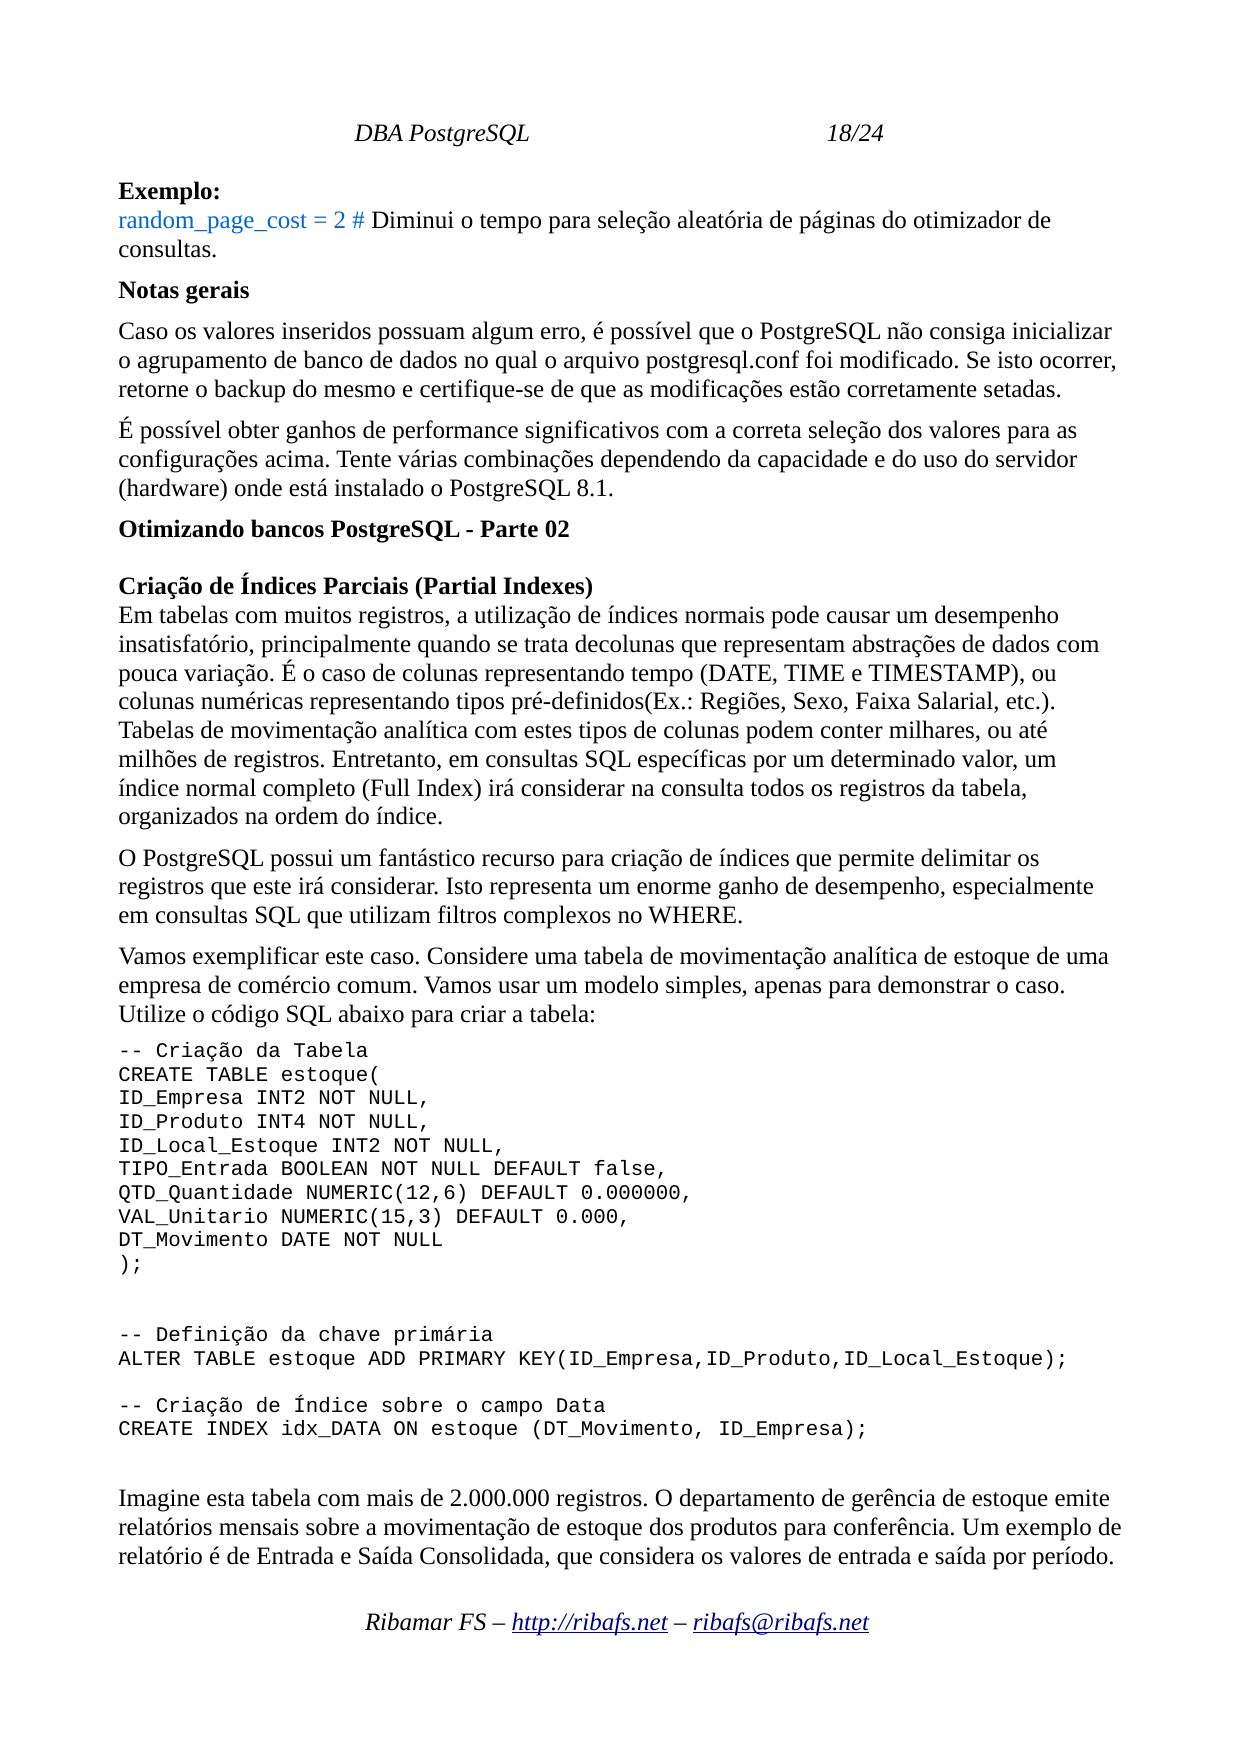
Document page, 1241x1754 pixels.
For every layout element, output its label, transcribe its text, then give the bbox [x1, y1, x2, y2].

text QTD_Quantidade NUMERIC(12,6) DEFAULT 0.000000, [118, 1182, 1122, 1206]
text Exemplo: random_page_cost = 2 # Diminui o tempo para seleção aleatória de páginas do otimizador de consultas. [118, 176, 1122, 263]
text O PostgreSQL possui um fantástico recurso para criação de índices que permite delimitar os registros que este irá considerar. Isto representa um enorme ganho de desempenho, especialmente em consultas SQL que utilizam filtros complexos no WHERE. [118, 843, 1122, 929]
text ALTER TABLE estoque ADD PRIMARY KEY(ID_Empresa,ID_Produto,ID_Local_Estoque); [118, 1347, 1122, 1371]
text Tabelas de movimentação analítica com estes tipos de colunas podem conter milhares, ou até milhões de registros. Entretanto, em consultas SQL específicas por um determinado valor, um índice normal completo (Full Index) irá considerar na consulta todos os registros da tabela, organizados na ordem do índice. [118, 715, 1122, 830]
text -- Definição da chave primária [118, 1324, 1122, 1347]
text ID_Empresa INT2 NOT NULL, [118, 1087, 1122, 1111]
text CREATE INDEX idx_DATA ON estoque (DT_Movimento, ID_Empresa); [118, 1418, 1122, 1442]
text ID_Produto INT4 NOT NULL, [118, 1111, 1122, 1135]
text Criação de Índices Parciais (Partial Indexes) [118, 571, 1122, 600]
text Caso os valores inseridos possuam algum erro, é possível que o PostgreSQL não consiga inicializar o agrupamento de banco de dados no qual o arquivo postgresql.conf foi modificado. Se isto ocorrer, retorne o backup do mesmo e certifique-se de que as modificações estão corretamente setadas. [118, 316, 1122, 403]
text TIPO_Entrada BOOLEAN NOT NULL DEFAULT false, [118, 1158, 1122, 1182]
text -- Criação da Tabela [118, 1040, 1122, 1064]
text Vamos exemplificar este caso. Considere uma tabela de movimentação analítica de estoque de uma empresa de comércio comum. Vamos usar um modelo simples, apenas para demonstrar o caso. Utilize o código SQL abaixo para criar a tabela: [118, 941, 1122, 1028]
text Em tabelas com muitos registros, a utilização de índices normais pode causar um desempenho insatisfatório, principalmente quando se trata decolunas que representam abstrações de dados com pouca variação. É o caso de colunas representando tempo (DATE, TIME e TIMESTAMP), ou colunas numéricas representando tipos pré-definidos(Ex.: Regiões, Sexo, Faixa Salarial, etc.). [118, 600, 1122, 715]
text É possível obter ganhos de performance significativos com a correta seleção dos valores para as configurações acima. Tente várias combinações dependendo da capacidade e do uso do servidor (hardware) onde está instalado o PostgreSQL 8.1. [118, 415, 1122, 501]
text -- Criação de Índice sobre o campo Data [118, 1395, 1122, 1418]
text VAL_Unitario NUMERIC(15,3) DEFAULT 0.000, [118, 1206, 1122, 1229]
text CREATE TABLE estoque( [118, 1064, 1122, 1087]
text Imagine esta tabela com mais de 2.000.000 registros. O departamento de gerência de estoque emite relatórios mensais sobre a movimentação de estoque dos produtos para conferência. Um exemplo de relatório é de Entrada e Saída Consolidada, que considera os valores de entrada e saída por período. [118, 1483, 1122, 1569]
text ); [118, 1253, 1122, 1277]
text DT_Movimento DATE NOT NULL [118, 1229, 1122, 1253]
text Notas gerais [118, 275, 1122, 304]
text ID_Local_Estoque INT2 NOT NULL, [118, 1135, 1122, 1158]
text Otimizando bancos PostgreSQL - Parte 02 [118, 514, 1122, 543]
